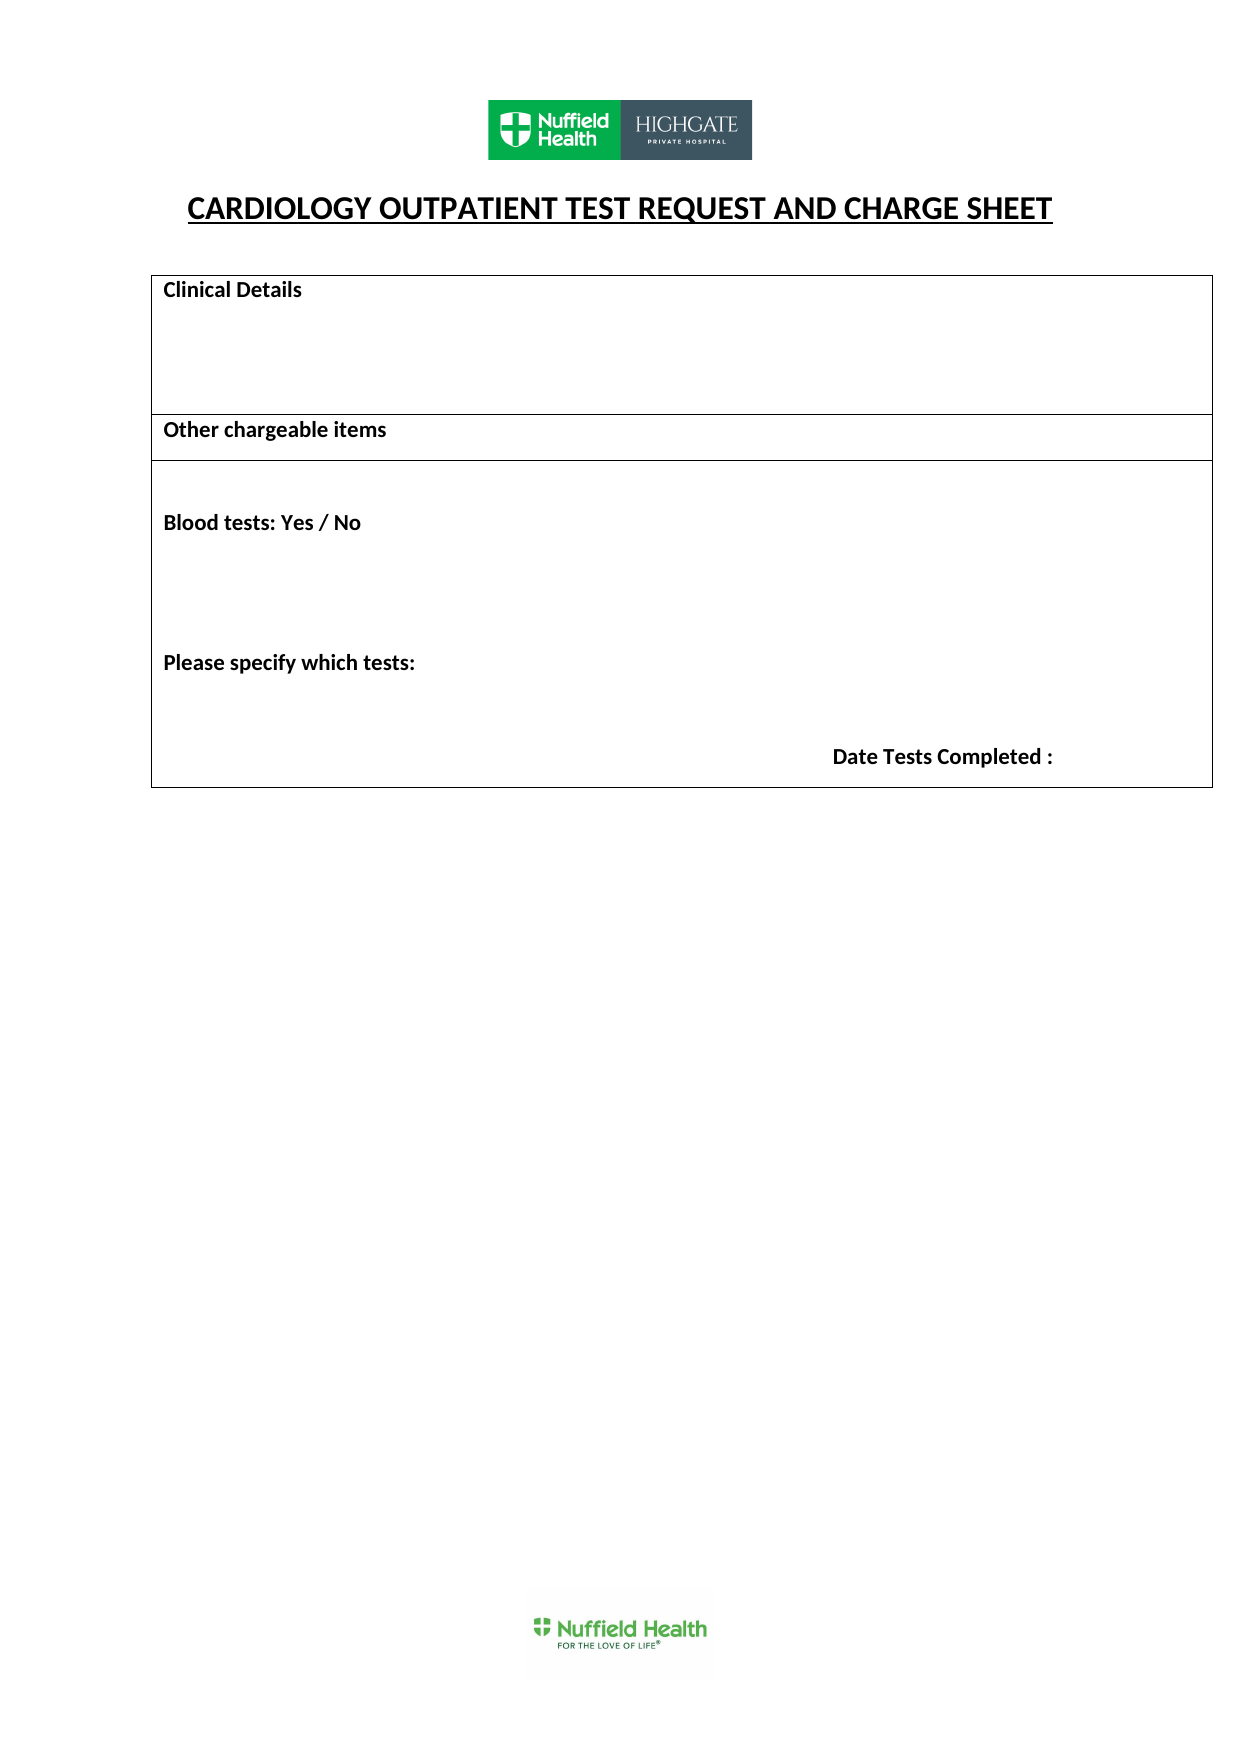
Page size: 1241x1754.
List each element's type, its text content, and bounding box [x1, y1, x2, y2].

table_cell Blood tests: Yes / No Please specify which tests: Date Tests Completed : [152, 461, 1212, 787]
table_header Clinical Details [152, 276, 1212, 414]
picture [488, 73, 753, 187]
picture [525, 1586, 715, 1681]
table_cell Other chargeable items [152, 415, 1212, 460]
